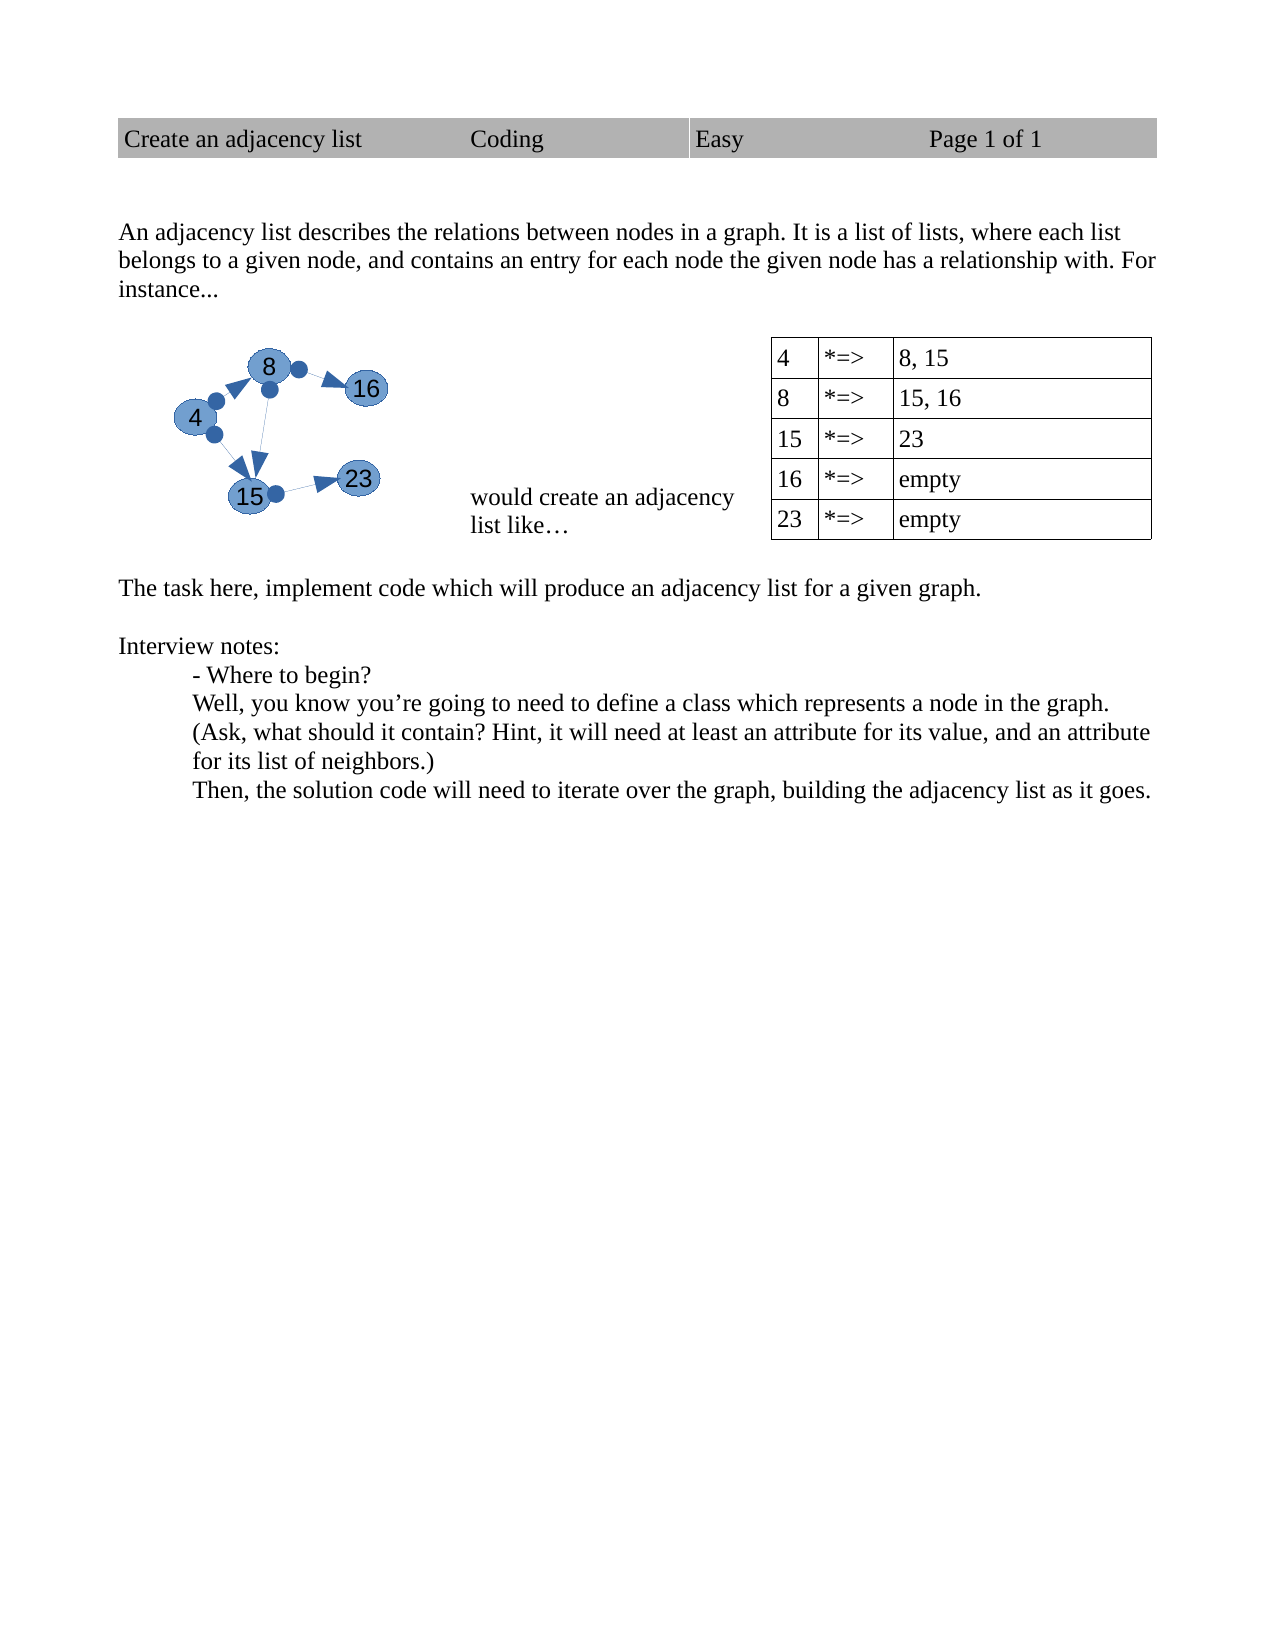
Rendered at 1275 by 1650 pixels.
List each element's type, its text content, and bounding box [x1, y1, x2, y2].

table_header would create an adjacency list like… [464, 332, 765, 545]
table_cell empty [894, 459, 1151, 498]
table_cell 23 [772, 500, 818, 539]
table_header 4 [772, 338, 818, 378]
table_cell *=> [819, 419, 893, 458]
table_cell *=> [819, 459, 893, 498]
table_cell 8 [772, 379, 818, 418]
text The task here, implement code which will produce an adjacency list for a given graph. [118, 573, 1157, 602]
text - Where to begin? [118, 660, 1157, 688]
table_header [118, 332, 464, 545]
text Well, you know you’re going to need to define a class which represents a node in the graph. (Ask, what should it contain? Hint, it will need at least an attribute for its value, and an attribute for its list of neighbors.) [192, 688, 1157, 775]
table_cell *=> [819, 500, 893, 539]
table_cell 15, 16 [894, 379, 1151, 418]
table_cell 16 [772, 459, 818, 498]
text Interview notes: [118, 631, 1157, 660]
table_cell 15 [772, 419, 818, 458]
table_header [765, 332, 1157, 545]
table_header 8, 15 [894, 338, 1151, 378]
text An adjacency list describes the relations between nodes in a graph. It is a list of lists, where each list belongs to a given node, and contains an entry for each node the given node has a relationship with. For instance... [118, 217, 1157, 303]
table_cell 23 [894, 419, 1151, 458]
table_cell *=> [819, 379, 893, 418]
table_cell empty [894, 500, 1151, 539]
table_header *=> [819, 338, 893, 378]
text Then, the solution code will need to iterate over the graph, building the adjacency list as it goes. [192, 775, 1157, 803]
